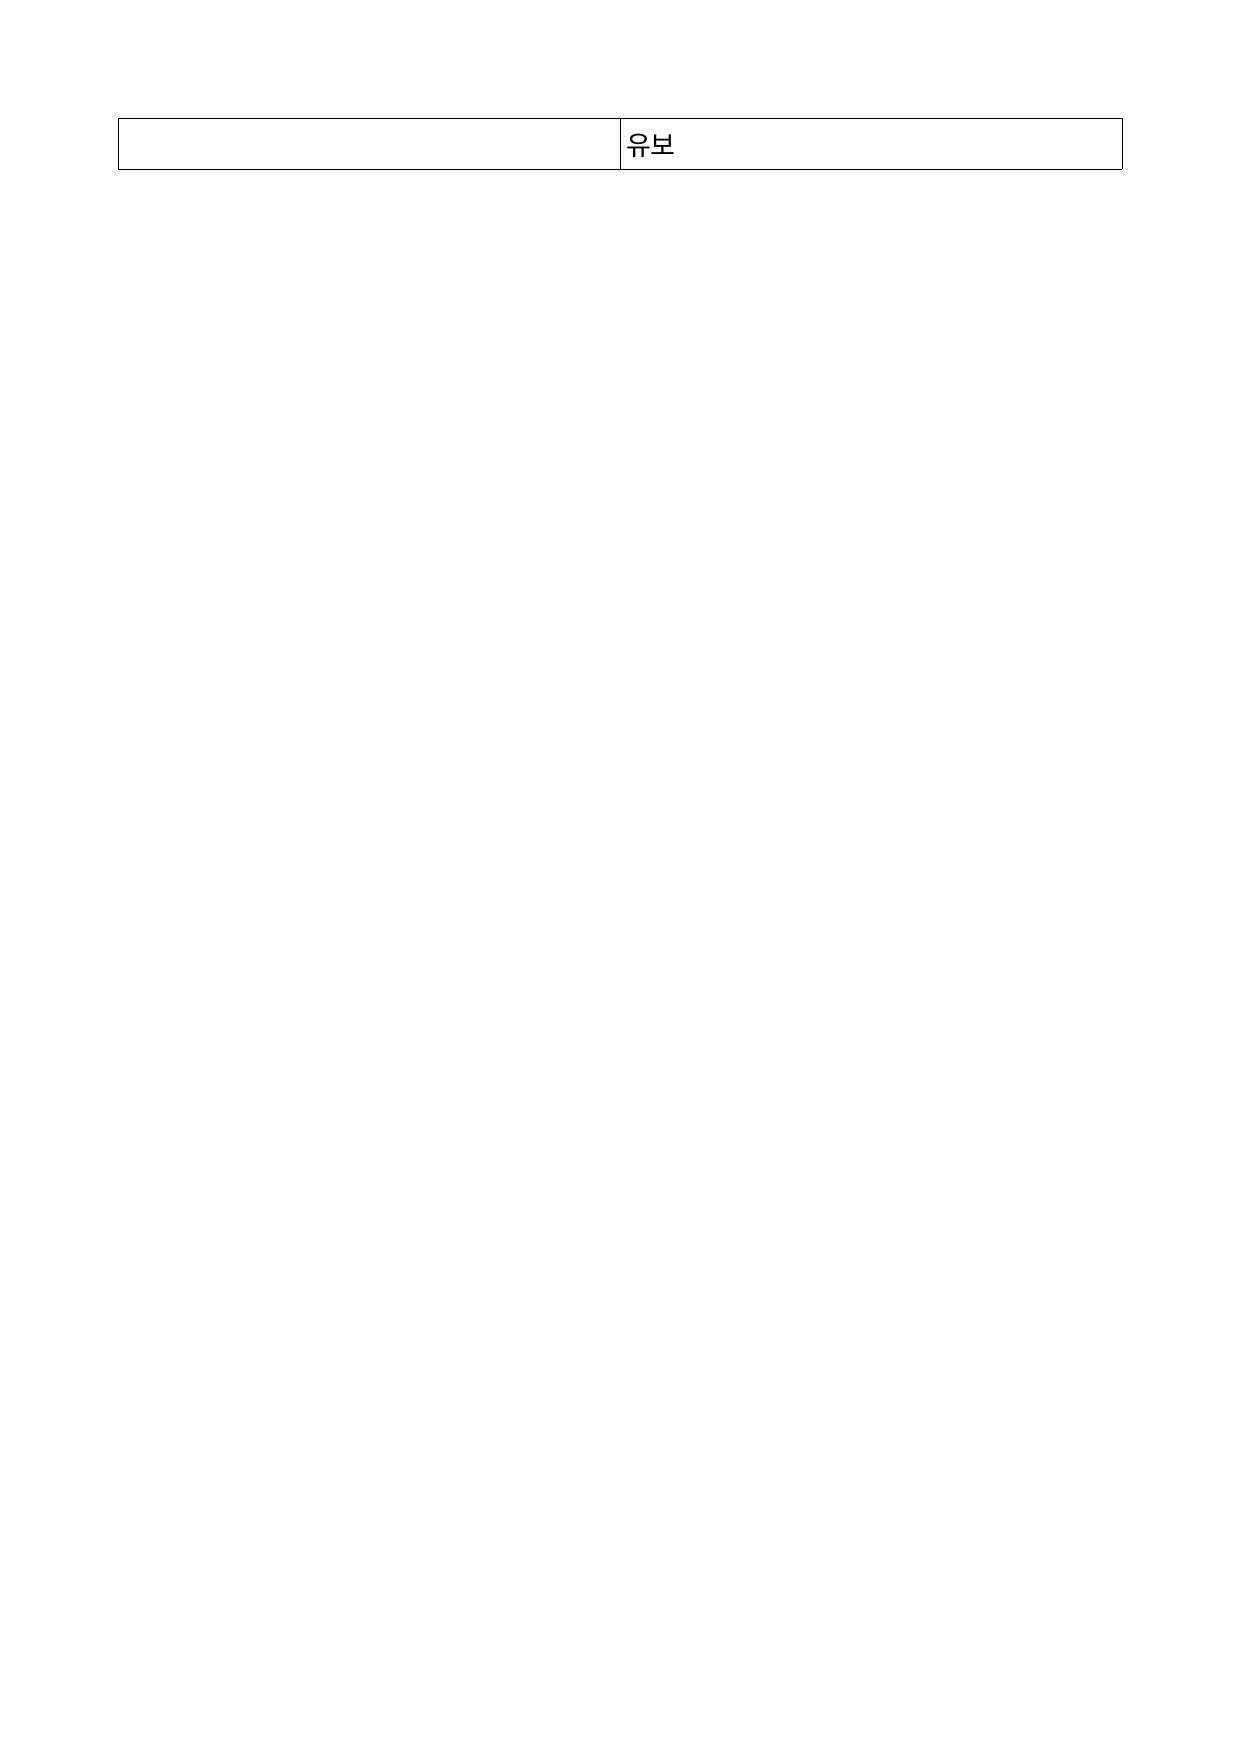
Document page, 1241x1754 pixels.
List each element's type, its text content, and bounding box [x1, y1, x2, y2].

table_cell 유보 [621, 119, 1122, 169]
table_cell [119, 119, 620, 169]
